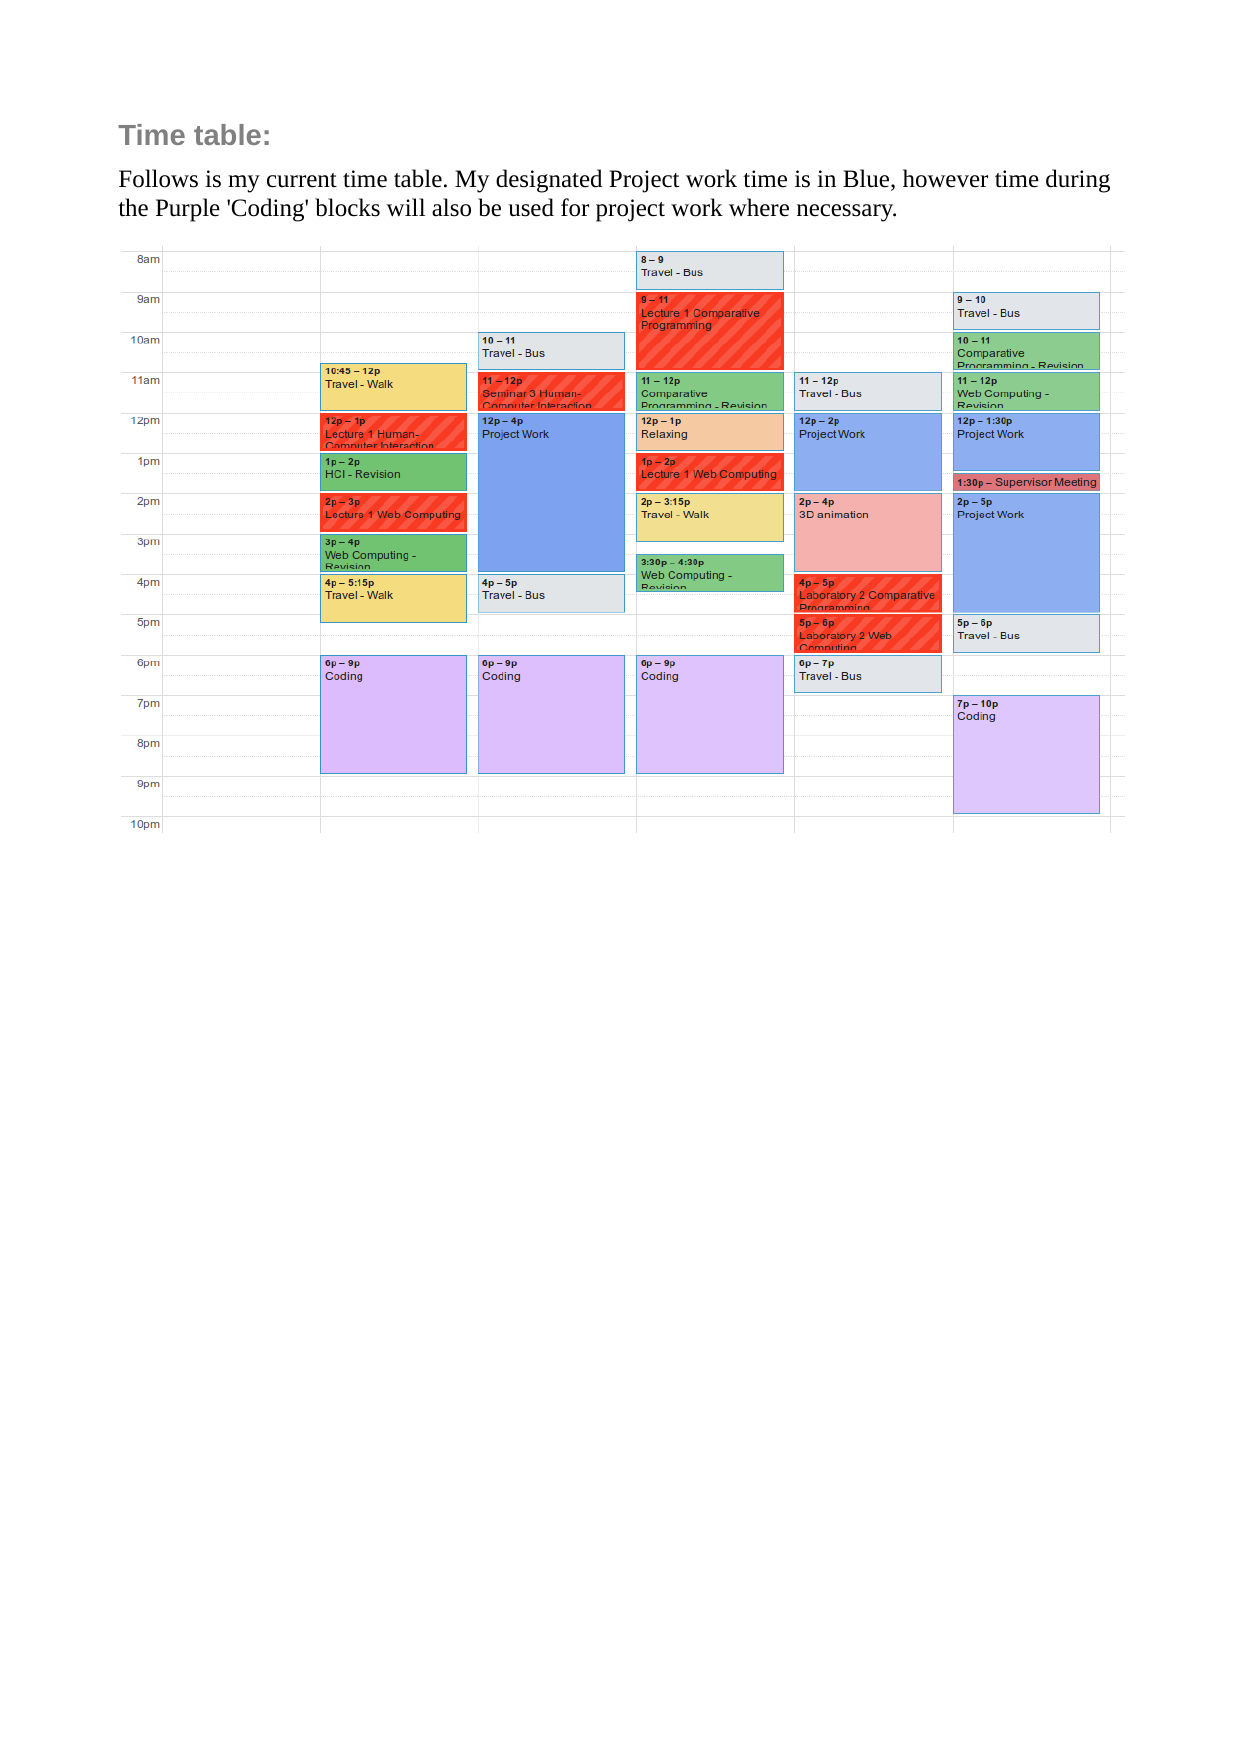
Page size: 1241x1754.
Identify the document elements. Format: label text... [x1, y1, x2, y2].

subtitle Time table: [118, 118, 1122, 152]
text Follows is my current time table. My designated Project work time is in Blue, however time during the Purple 'Coding' blocks will also be used for project work where necessary. [118, 164, 1122, 222]
picture [121, 246, 1125, 833]
